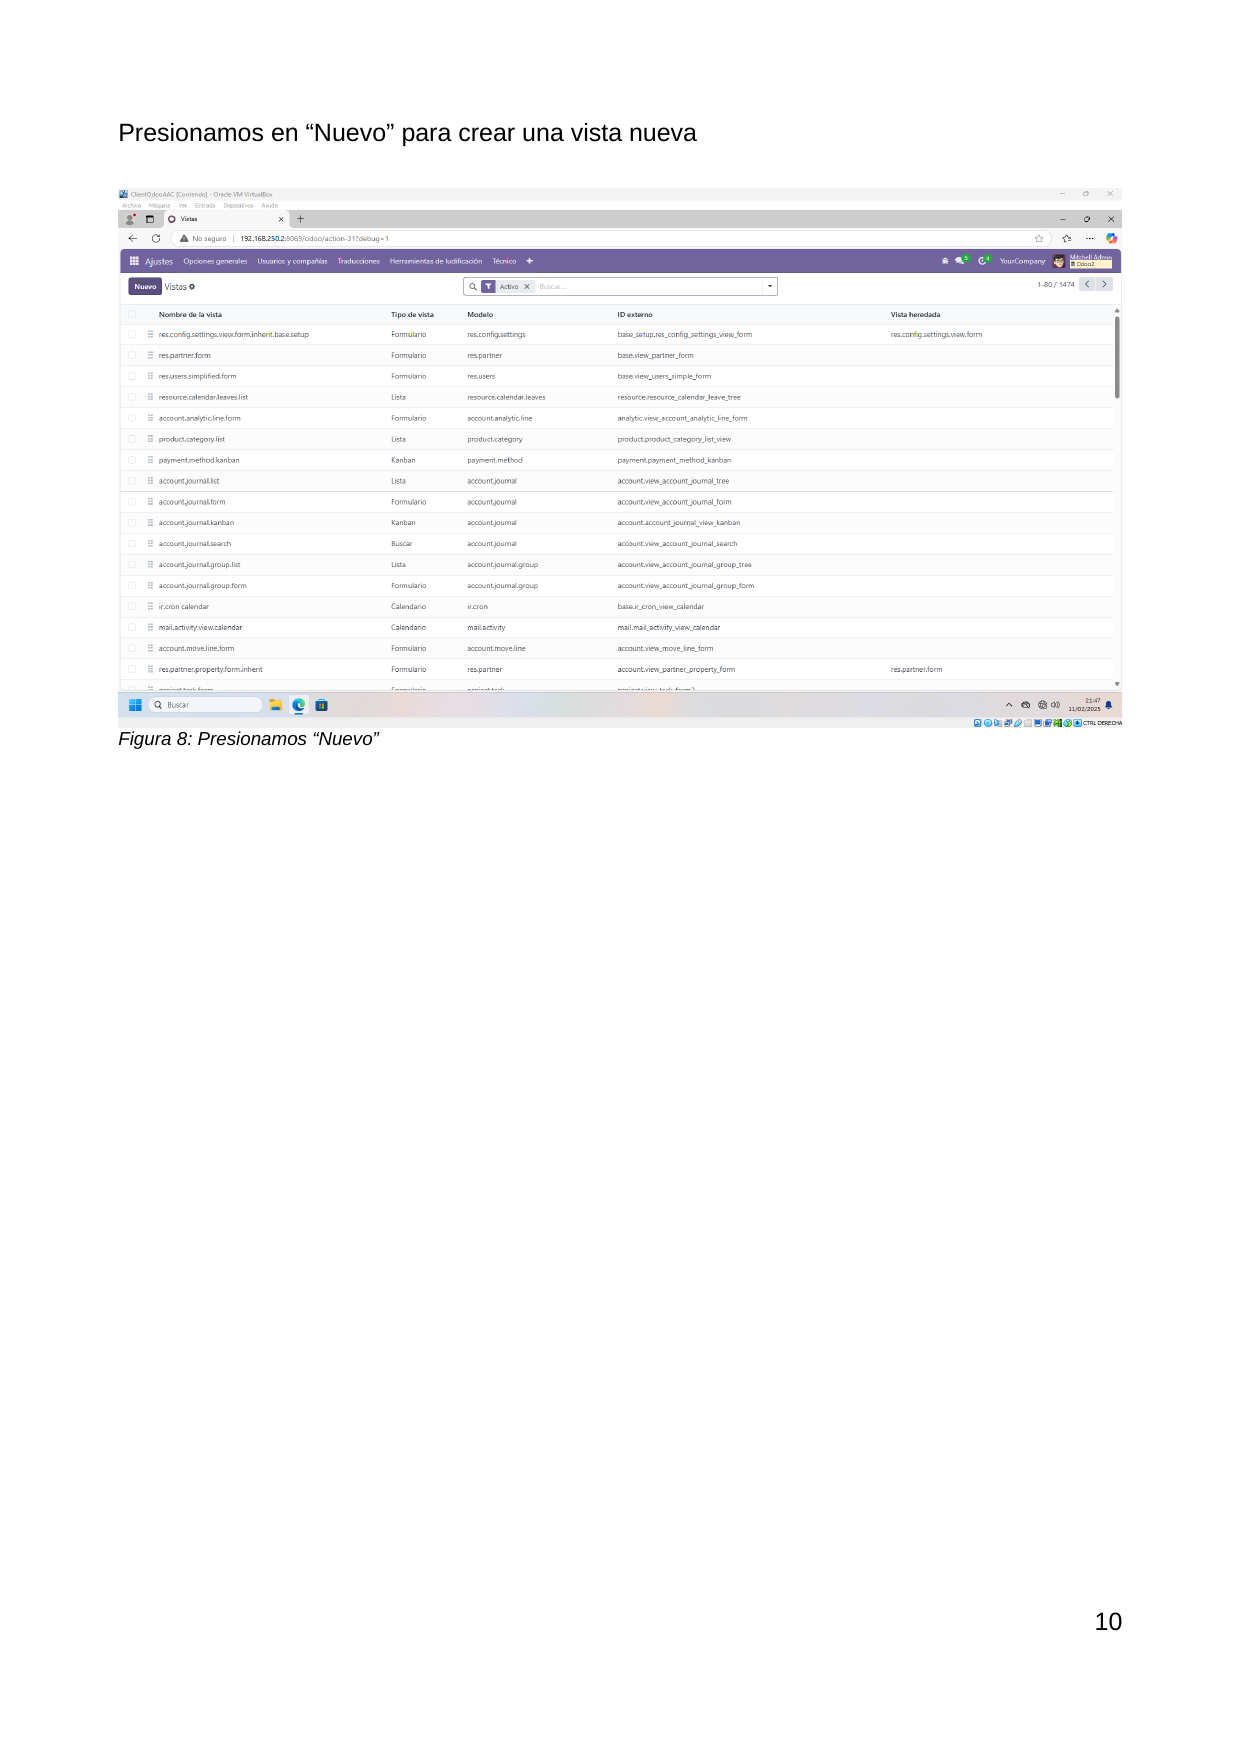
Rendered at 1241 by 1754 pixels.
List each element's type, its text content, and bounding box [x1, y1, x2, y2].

picture [118, 188, 1123, 728]
text Presionamos en “Nuevo” para crear una vista nueva [118, 118, 1122, 147]
text Figura 8: Presionamos “Nuevo” [118, 728, 1122, 749]
